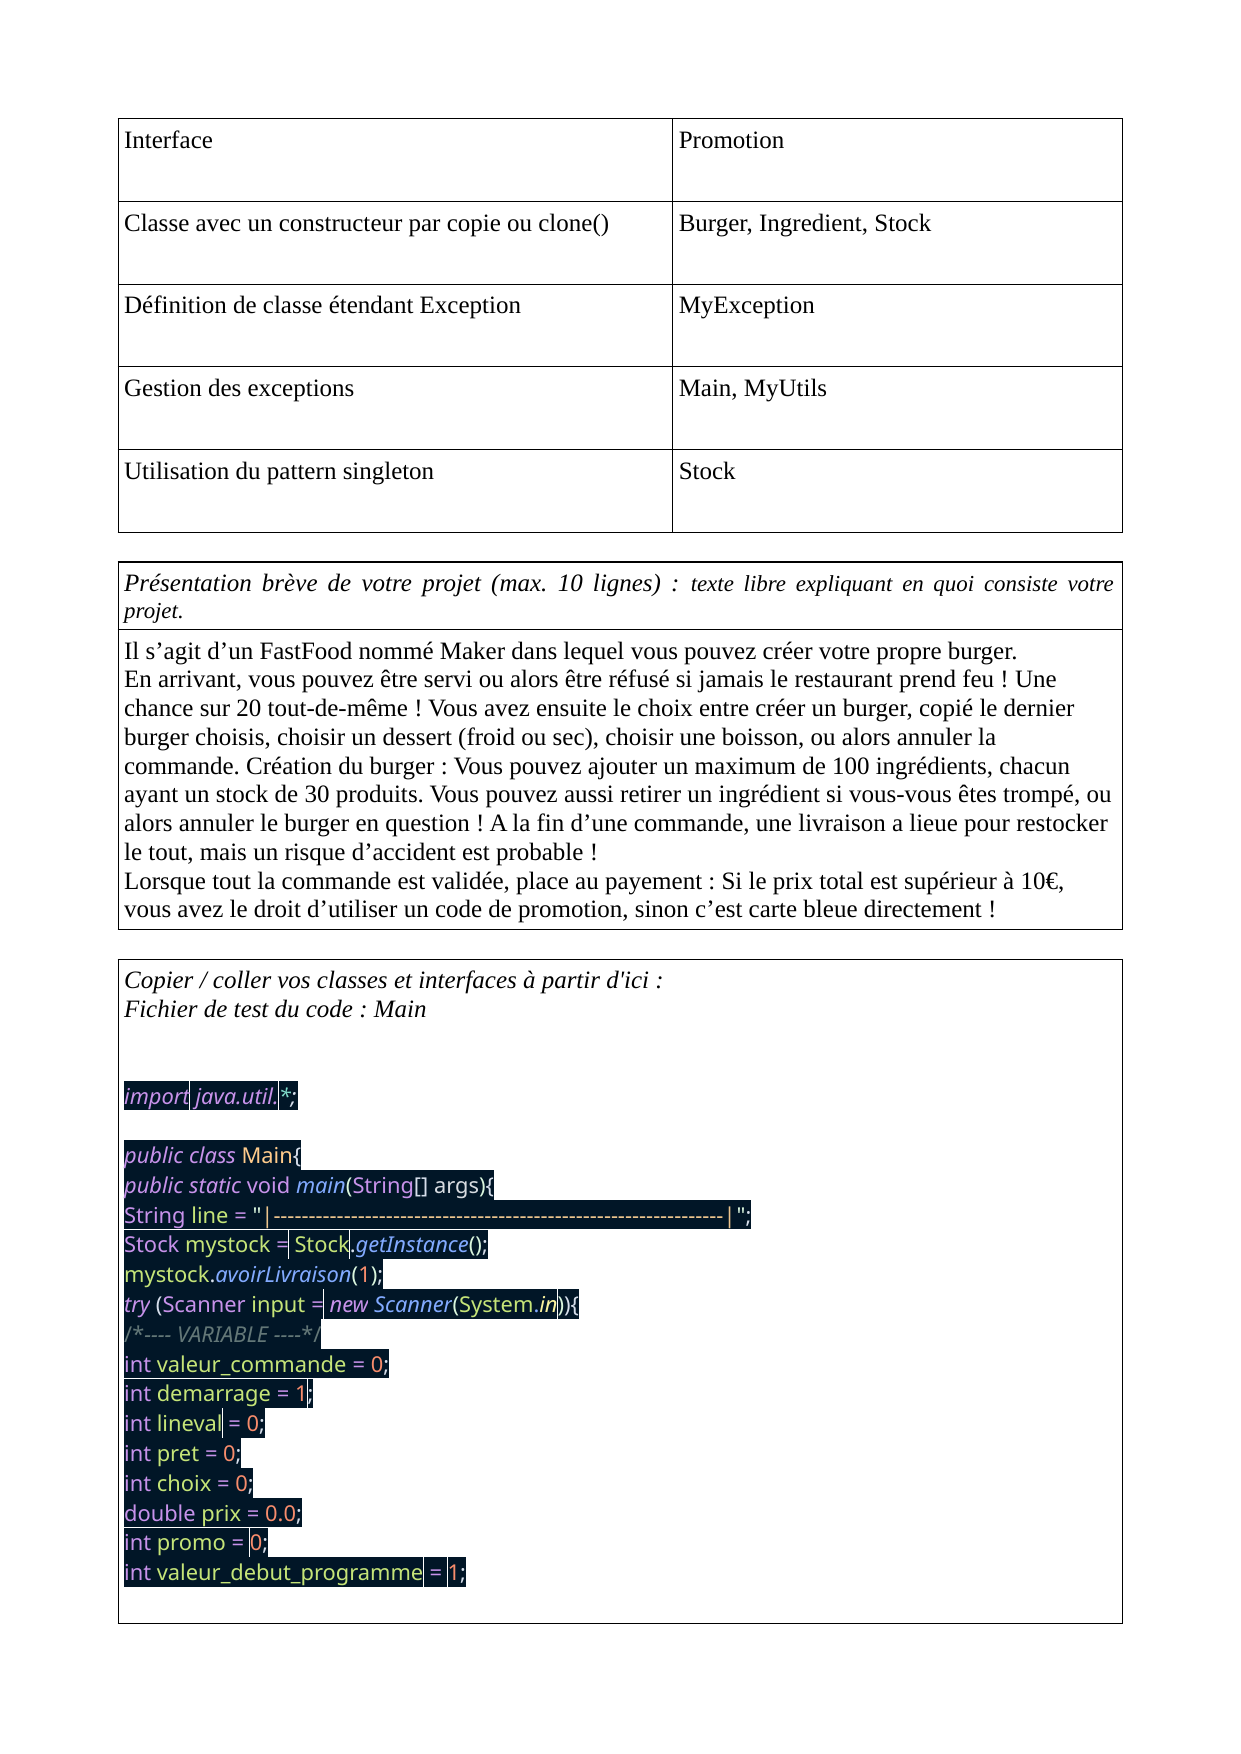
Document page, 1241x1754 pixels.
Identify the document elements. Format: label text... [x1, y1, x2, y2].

table_cell Définition de classe étendant Exception [119, 285, 672, 366]
table_cell Burger, Ingredient, Stock [673, 202, 1122, 283]
table_cell MyException [673, 285, 1122, 366]
table_cell Classe avec un constructeur par copie ou clone() [119, 202, 672, 283]
table_header Présentation brève de votre projet (max. 10 lignes) : texte libre expliquant en quoi consiste votre projet. [119, 563, 1122, 629]
table_cell Utilisation du pattern singleton [119, 450, 672, 532]
table_header Copier / coller vos classes et interfaces à partir d'ici : Fichier de test du code : Main import java.util.*; public class Main{ public static void main(String[] args){ String line = "|----------------------------------------------------------------|"; Stock mystock = Stock.getInstance(); mystock.avoirLivraison(1); try (Scanner input = new Scanner(System.in)){ /*---- VARIABLE ----*/ int valeur_commande = 0; int demarrage = 1; int lineval = 0; int pret = 0; int choix = 0; double prix = 0.0; int promo = 0; int valeur_debut_programme = 1; [119, 960, 1122, 1622]
table_cell Il s’agit d’un FastFood nommé Maker dans lequel vous pouvez créer votre propre burger. En arrivant, vous pouvez être servi ou alors être réfusé si jamais le restaurant prend feu ! Une chance sur 20 tout-de-même ! Vous avez ensuite le choix entre créer un burger, copié le dernier burger choisis, choisir un dessert (froid ou sec), choisir une boisson, ou alors annuler la commande. Création du burger : Vous pouvez ajouter un maximum de 100 ingrédients, chacun ayant un stock de 30 produits. Vous pouvez aussi retirer un ingrédient si vous-vous êtes trompé, ou alors annuler le burger en question ! A la fin d’une commande, une livraison a lieue pour restocker le tout, mais un risque d’accident est probable ! Lorsque tout la commande est validée, place au payement : Si le prix total est supérieur à 10€, vous avez le droit d’utiliser un code de promotion, sinon c’est carte bleue directement ! [119, 630, 1122, 929]
table_cell Gestion des exceptions [119, 367, 672, 449]
table_cell Promotion [673, 119, 1122, 201]
table_cell Main, MyUtils [673, 367, 1122, 449]
table_cell Stock [673, 450, 1122, 532]
table_cell Interface [119, 119, 672, 201]
